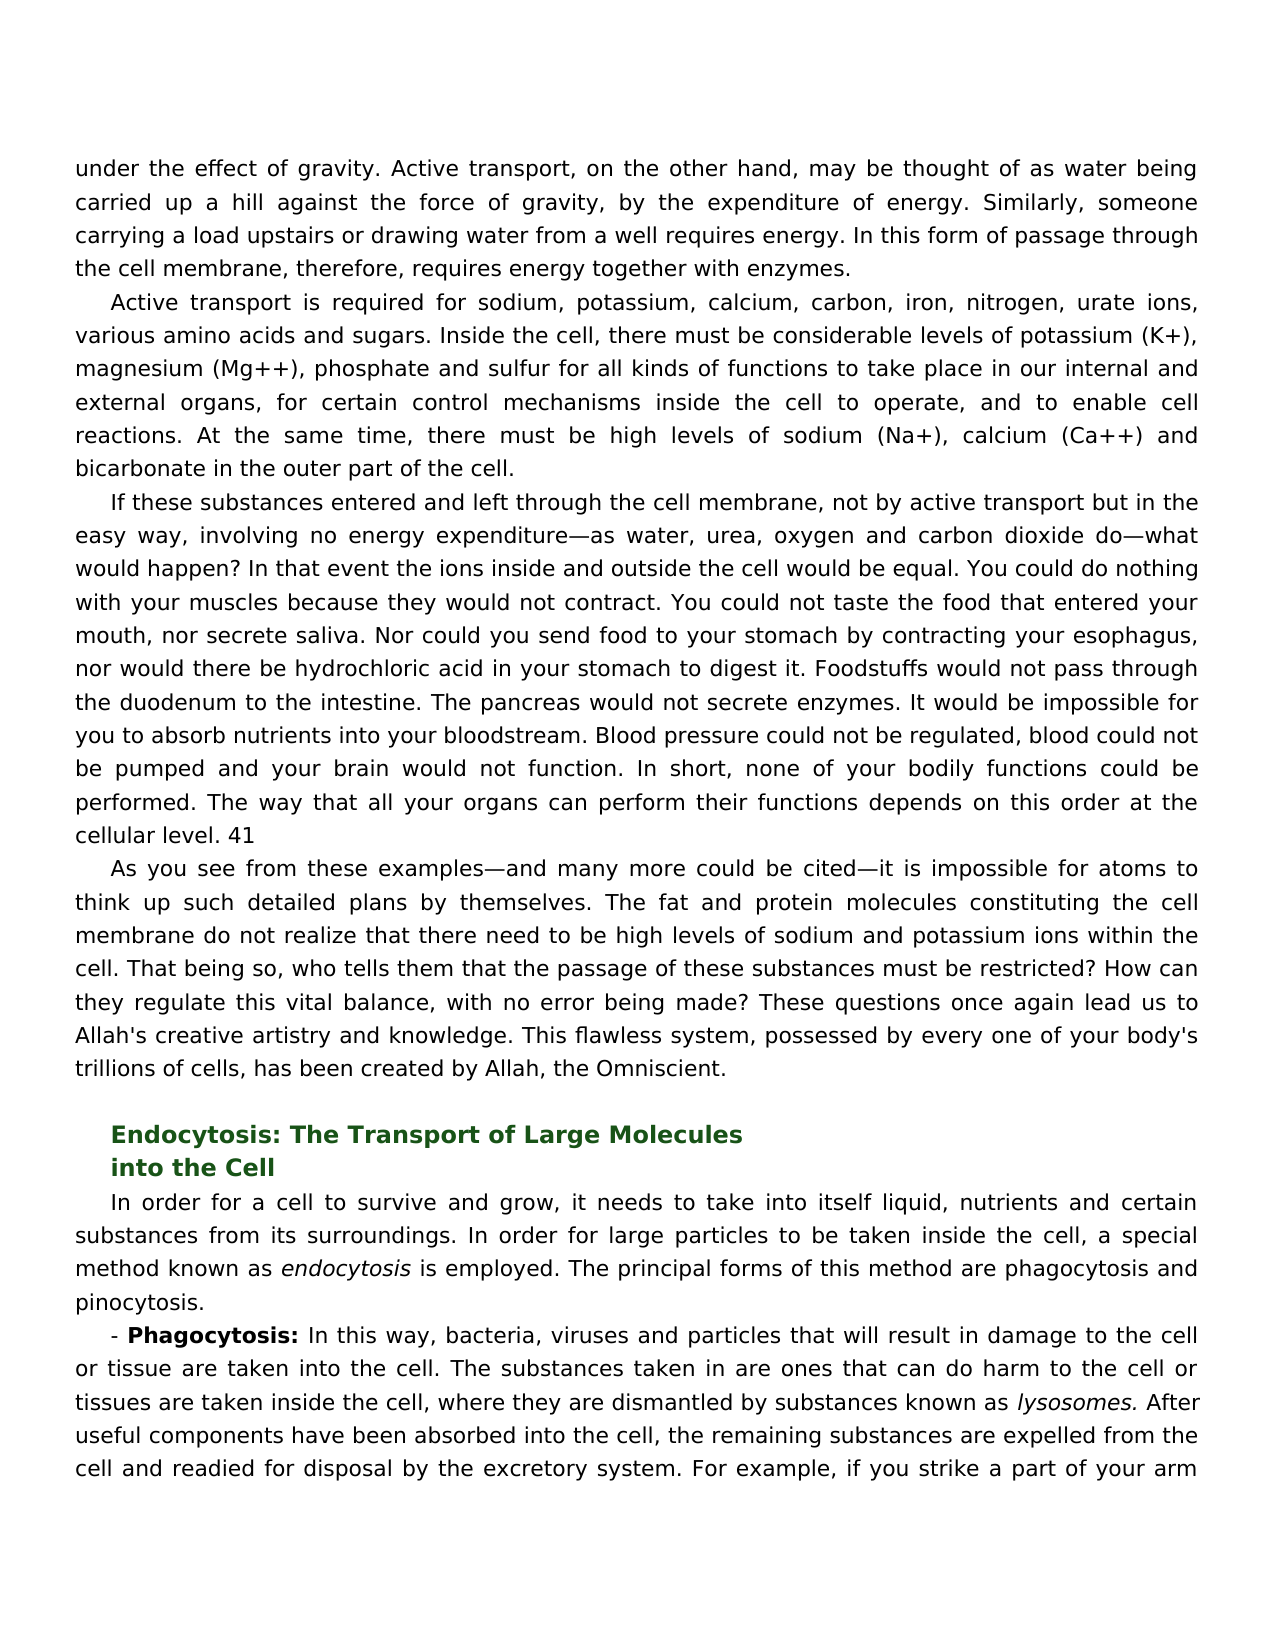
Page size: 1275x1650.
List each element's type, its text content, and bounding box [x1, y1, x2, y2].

text If these substances entered and left through the cell membrane, not by active transport but in the easy way, involving no energy expenditure—as water, urea, oxygen and carbon dioxide do—what would happen? In that event the ions inside and outside the cell would be equal. You could do nothing with your muscles because they would not contract. You could not taste the food that entered your mouth, nor secrete saliva. Nor could you send food to your stomach by contracting your esophagus, nor would there be hydrochloric acid in your stomach to digest it. Foodstuffs would not pass through the duodenum to the intestine. The pancreas would not secrete enzymes. It would be impossible for you to absorb nutrients into your bloodstream. Blood pressure could not be regulated, blood could not be pumped and your brain would not function. In short, none of your bodily functions could be performed. The way that all your organs can perform their functions depends on this order at the cellular level. 41 [75, 483, 1200, 850]
text Active transport is required for sodium, potassium, calcium, carbon, iron, nitrogen, urate ions, various amino acids and sugars. Inside the cell, there must be considerable levels of potassium (K+), magnesium (Mg++), phosphate and sulfur for all kinds of functions to take place in our internal and external organs, for certain control mechanisms inside the cell to operate, and to enable cell reactions. At the same time, there must be high levels of sodium (Na+), calcium (Ca++) and bicarbonate in the outer part of the cell. [75, 283, 1200, 483]
text into the Cell [75, 1150, 1200, 1183]
text under the effect of gravity. Active transport, on the other hand, may be thought of as water being carried up a hill against the force of gravity, by the expenditure of energy. Similarly, someone carrying a load upstairs or drawing water from a well requires energy. In this form of passage through the cell membrane, therefore, requires energy together with enzymes. [75, 150, 1200, 283]
text In order for a cell to survive and grow, it needs to take into itself liquid, nutrients and certain substances from its surroundings. In order for large particles to be taken inside the cell, a special method known as endocytosis is employed. The principal forms of this method are phagocytosis and pinocytosis. [75, 1183, 1200, 1317]
subtitle Endocytosis: The Transport of Large Molecules [75, 1117, 1200, 1150]
text As you see from these examples—and many more could be cited—it is impossible for atoms to think up such detailed plans by themselves. The fat and protein molecules constituting the cell membrane do not realize that there need to be high levels of sodium and potassium ions within the cell. That being so, who tells them that the passage of these substances must be restricted? How can they regulate this vital balance, with no error being made? These questions once again lead us to Allah's creative artistry and knowledge. This flawless system, possessed by every one of your body's trillions of cells, has been created by Allah, the Omniscient. [75, 850, 1200, 1083]
text - Phagocytosis: In this way, bacteria, viruses and particles that will result in damage to the cell or tissue are taken into the cell. The substances taken in are ones that can do harm to the cell or tissues are taken inside the cell, where they are dismantled by substances known as lysosomes. After useful components have been absorbed into the cell, the remaining substances are expelled from the cell and readied for disposal by the excretory system. For example, if you strike a part of your arm [75, 1317, 1200, 1483]
